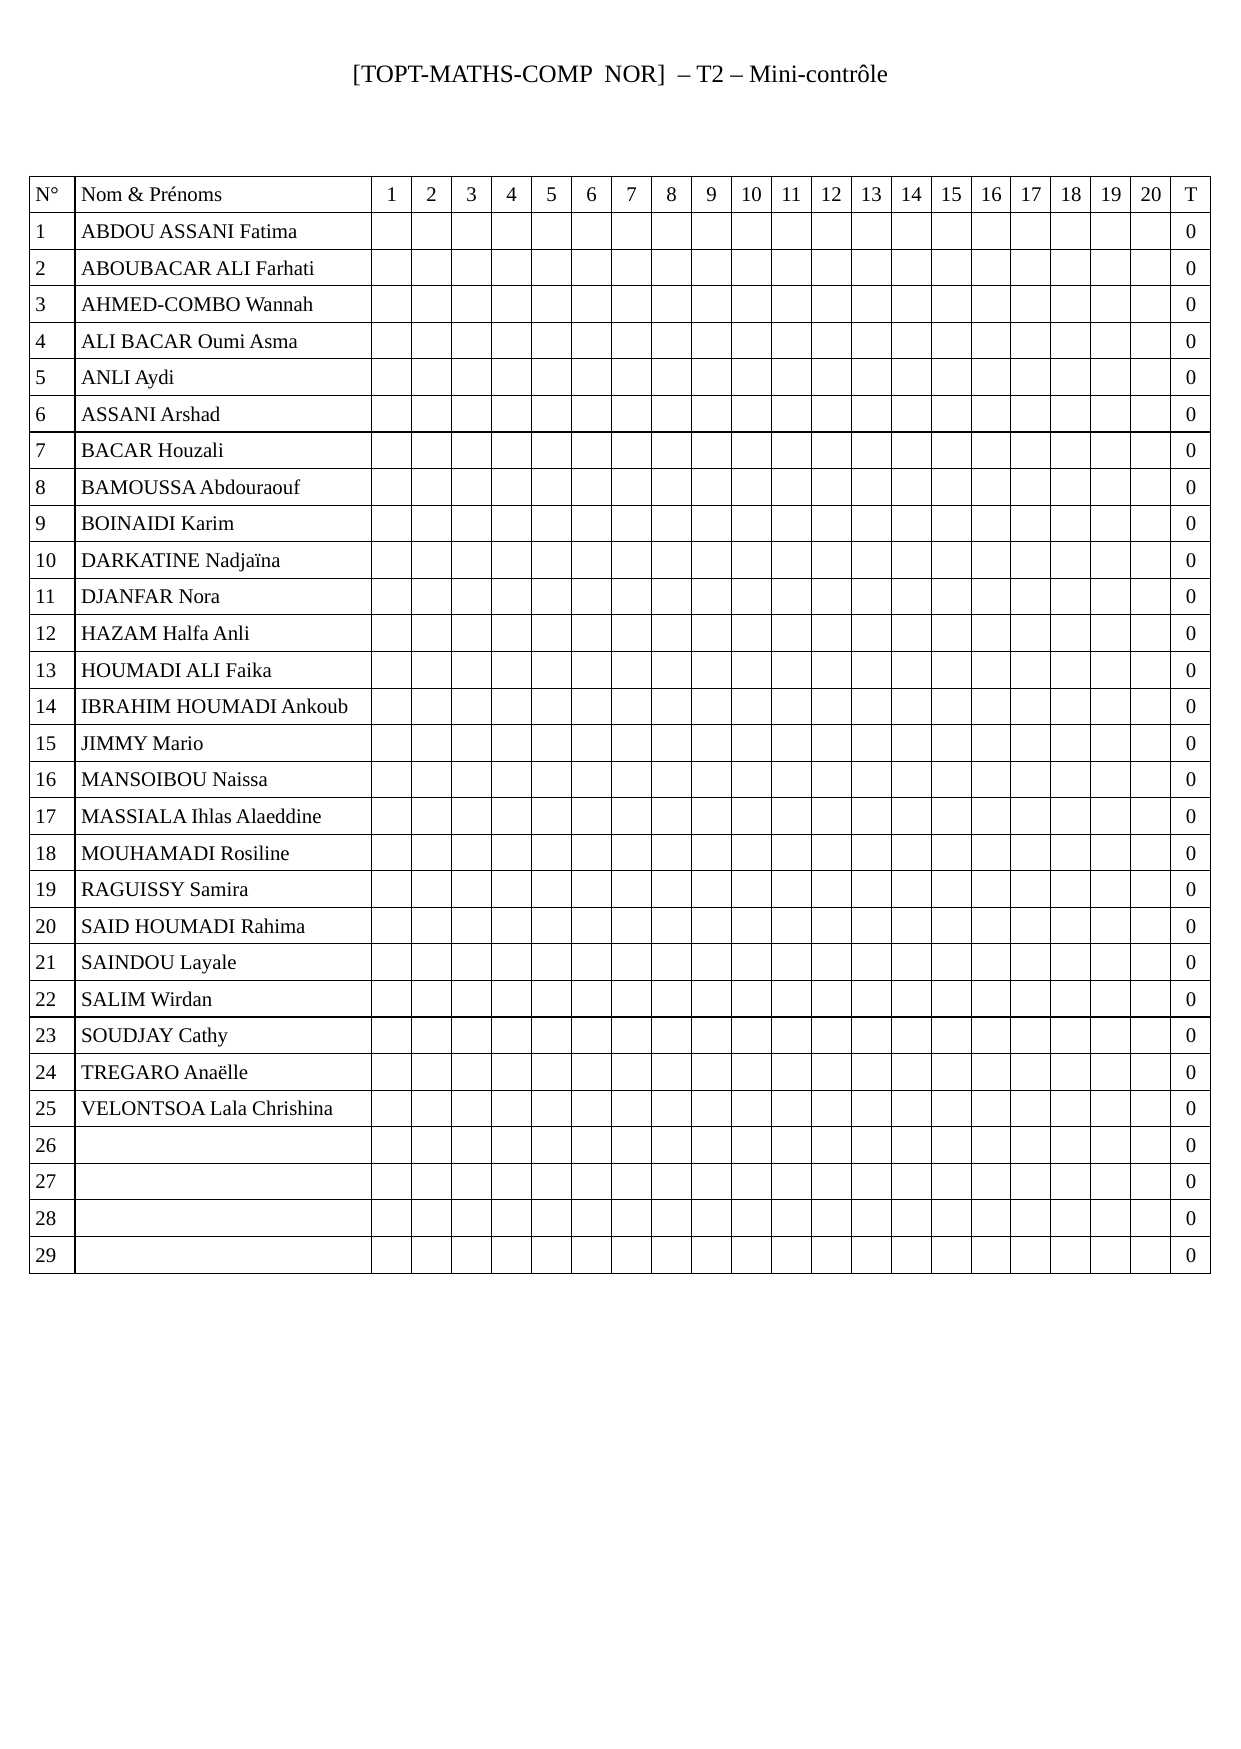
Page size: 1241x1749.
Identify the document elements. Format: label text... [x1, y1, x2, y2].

table_cell [532, 1018, 571, 1053]
table_cell [532, 1164, 571, 1199]
table_cell 1 [30, 213, 74, 249]
table_cell SAINDOU Layale [76, 944, 371, 980]
table_cell [1011, 908, 1050, 943]
table_cell [1131, 615, 1170, 651]
table_cell [1051, 1200, 1090, 1236]
table_cell [772, 1237, 811, 1272]
table_cell [1051, 1237, 1090, 1272]
table_cell [1051, 433, 1090, 468]
table_header 19 [1091, 177, 1130, 212]
table_cell [492, 542, 531, 578]
table_cell [772, 835, 811, 870]
table_cell [852, 944, 891, 980]
table_cell 23 [30, 1018, 74, 1053]
table_cell [1131, 286, 1170, 322]
table_cell [1131, 725, 1170, 761]
table_cell [532, 615, 571, 651]
table_cell [452, 1237, 491, 1272]
table_cell [892, 1164, 931, 1199]
table_cell [972, 762, 1010, 797]
table_cell 11 [30, 579, 74, 614]
table_cell 0 [1171, 286, 1210, 322]
table_cell [972, 725, 1010, 761]
table_cell [412, 1200, 451, 1236]
table_cell [892, 396, 931, 431]
table_cell 2 [30, 250, 74, 285]
table_cell [412, 579, 451, 614]
table_cell [1011, 323, 1050, 358]
table_cell [652, 944, 691, 980]
table_cell [892, 213, 931, 249]
table_cell [732, 689, 771, 724]
table_cell [772, 1054, 811, 1089]
table_cell [452, 725, 491, 761]
table_cell 0 [1171, 1018, 1210, 1053]
table_cell [372, 1127, 411, 1163]
table_cell [812, 725, 851, 761]
table_cell [372, 433, 411, 468]
table_cell [612, 1164, 651, 1199]
table_cell [652, 1091, 691, 1126]
table_cell [772, 469, 811, 504]
table_cell [692, 323, 731, 358]
table_cell ABDOU ASSANI Fatima [76, 213, 371, 249]
table_cell [932, 615, 971, 651]
table_cell [1091, 725, 1130, 761]
table_cell [652, 433, 691, 468]
table_cell [1011, 359, 1050, 395]
table_cell 9 [30, 506, 74, 541]
table_cell [852, 1054, 891, 1089]
table_cell [812, 835, 851, 870]
table_cell [372, 615, 411, 651]
table_cell [692, 615, 731, 651]
table_cell [532, 798, 571, 834]
table_cell [892, 652, 931, 687]
table_cell 0 [1171, 1127, 1210, 1163]
table_cell [412, 1237, 451, 1272]
table_cell [652, 213, 691, 249]
table_cell [892, 579, 931, 614]
table_cell [1091, 213, 1130, 249]
table_cell 0 [1171, 213, 1210, 249]
table_cell [932, 725, 971, 761]
table_cell [412, 689, 451, 724]
table_cell [892, 762, 931, 797]
table_cell [972, 506, 1010, 541]
table_cell [692, 1091, 731, 1126]
table_cell [812, 908, 851, 943]
table_cell [812, 323, 851, 358]
table_cell [532, 1091, 571, 1126]
table_cell [372, 506, 411, 541]
table_cell [732, 1200, 771, 1236]
table_cell [772, 323, 811, 358]
table_cell [492, 506, 531, 541]
table_cell [492, 1164, 531, 1199]
table_header 14 [892, 177, 931, 212]
table_cell [692, 1200, 731, 1236]
table_cell [1091, 250, 1130, 285]
table_cell [1131, 250, 1170, 285]
table_cell [692, 396, 731, 431]
table_cell [692, 835, 731, 870]
table_header 4 [492, 177, 531, 212]
table_cell [892, 944, 931, 980]
table_cell [772, 286, 811, 322]
table_cell [932, 835, 971, 870]
table_cell [412, 762, 451, 797]
table_cell [452, 1091, 491, 1126]
table_cell [812, 944, 851, 980]
table_cell [1091, 835, 1130, 870]
table_cell [932, 871, 971, 907]
table_cell [612, 798, 651, 834]
table_cell [652, 542, 691, 578]
table_header 12 [812, 177, 851, 212]
table_cell [692, 944, 731, 980]
table_cell [692, 286, 731, 322]
table_cell [1091, 1091, 1130, 1126]
table_cell [1011, 652, 1050, 687]
table_cell [812, 286, 851, 322]
table_cell 0 [1171, 1237, 1210, 1272]
table_cell [1011, 1091, 1050, 1126]
table_cell [652, 1237, 691, 1272]
table_cell [652, 250, 691, 285]
table_cell [412, 871, 451, 907]
table_cell [572, 250, 611, 285]
table_cell [532, 542, 571, 578]
table_cell [612, 579, 651, 614]
table_cell [972, 286, 1010, 322]
table_cell [612, 762, 651, 797]
table_cell [932, 1127, 971, 1163]
table_cell ANLI Aydi [76, 359, 371, 395]
table_cell 13 [30, 652, 74, 687]
table_cell [1091, 871, 1130, 907]
table_cell [692, 871, 731, 907]
table_cell [732, 725, 771, 761]
table_cell [612, 871, 651, 907]
table_cell [732, 250, 771, 285]
table_cell [1131, 579, 1170, 614]
table_cell [932, 506, 971, 541]
table_cell [1051, 944, 1090, 980]
table_header Nom & Prénoms [76, 177, 371, 212]
table_cell [732, 286, 771, 322]
table_cell [452, 908, 491, 943]
table_cell [1011, 286, 1050, 322]
table_cell [812, 542, 851, 578]
table_cell [572, 1091, 611, 1126]
table_cell [892, 250, 931, 285]
table_cell SOUDJAY Cathy [76, 1018, 371, 1053]
table_cell [532, 469, 571, 504]
table_cell [452, 469, 491, 504]
table_cell [772, 798, 811, 834]
table_cell [452, 1200, 491, 1236]
table_cell [1011, 762, 1050, 797]
table_cell [1011, 798, 1050, 834]
table_cell [852, 213, 891, 249]
table_cell [932, 396, 971, 431]
table_cell [692, 652, 731, 687]
table_cell 0 [1171, 433, 1210, 468]
table_cell [572, 1164, 611, 1199]
table_cell [1131, 1091, 1170, 1126]
table_cell [612, 359, 651, 395]
table_cell [492, 286, 531, 322]
table_cell [372, 579, 411, 614]
table_cell [1011, 433, 1050, 468]
table_cell [1131, 359, 1170, 395]
table_cell 0 [1171, 396, 1210, 431]
table_cell [772, 542, 811, 578]
table_cell [612, 835, 651, 870]
table_cell [1091, 542, 1130, 578]
table_cell [1011, 981, 1050, 1016]
table_cell [412, 615, 451, 651]
table_cell [372, 981, 411, 1016]
table_cell [932, 1237, 971, 1272]
table_cell [412, 944, 451, 980]
table_cell [1091, 286, 1130, 322]
table_header 16 [972, 177, 1010, 212]
table_cell [452, 1127, 491, 1163]
table_cell [852, 835, 891, 870]
table_cell [1051, 323, 1090, 358]
table_cell BAMOUSSA Abdouraouf [76, 469, 371, 504]
table_cell [852, 652, 891, 687]
table_cell [812, 798, 851, 834]
table_cell [1131, 1054, 1170, 1089]
table_cell [732, 433, 771, 468]
table_cell 21 [30, 944, 74, 980]
table_cell HOUMADI ALI Faika [76, 652, 371, 687]
table_cell [1131, 652, 1170, 687]
table_cell [812, 506, 851, 541]
table_cell [492, 359, 531, 395]
table_cell [852, 871, 891, 907]
table_cell [492, 798, 531, 834]
table_cell [572, 323, 611, 358]
table_cell 16 [30, 762, 74, 797]
table_cell [412, 396, 451, 431]
table_cell 17 [30, 798, 74, 834]
table_cell [372, 1091, 411, 1126]
table_cell [692, 1127, 731, 1163]
table_cell [732, 1127, 771, 1163]
table_cell [932, 981, 971, 1016]
table_cell [492, 908, 531, 943]
table_cell [732, 944, 771, 980]
table_cell [652, 981, 691, 1016]
table_cell [732, 1164, 771, 1199]
table_cell [972, 1018, 1010, 1053]
table_cell [492, 1091, 531, 1126]
table_cell [1051, 871, 1090, 907]
table_cell [812, 1054, 851, 1089]
table_cell [532, 506, 571, 541]
table_cell [76, 1127, 371, 1163]
table_cell [412, 250, 451, 285]
table_cell SAID HOUMADI Rahima [76, 908, 371, 943]
table_cell [812, 469, 851, 504]
table_cell [1131, 871, 1170, 907]
table_cell [692, 579, 731, 614]
table_cell [372, 542, 411, 578]
table_cell [812, 1091, 851, 1126]
table_cell [972, 835, 1010, 870]
table_cell MANSOIBOU Naissa [76, 762, 371, 797]
table_cell [572, 1018, 611, 1053]
table_cell [612, 396, 651, 431]
table_cell [1051, 213, 1090, 249]
table_cell [452, 396, 491, 431]
table_cell [812, 433, 851, 468]
table_cell [812, 213, 851, 249]
table_cell [612, 981, 651, 1016]
table_cell [692, 1054, 731, 1089]
table_cell [1131, 908, 1170, 943]
table_cell [972, 1237, 1010, 1272]
table_cell [812, 359, 851, 395]
table_cell [852, 725, 891, 761]
table_cell [1131, 981, 1170, 1016]
table_cell [412, 542, 451, 578]
table_cell [492, 469, 531, 504]
table_cell 0 [1171, 652, 1210, 687]
table_cell [1091, 396, 1130, 431]
table_header T [1171, 177, 1210, 212]
table_cell [1011, 506, 1050, 541]
table_cell [852, 1164, 891, 1199]
table_cell [692, 542, 731, 578]
table_cell [492, 323, 531, 358]
table_cell [732, 1018, 771, 1053]
table_cell [732, 908, 771, 943]
table_cell [652, 908, 691, 943]
table_cell [732, 652, 771, 687]
table_cell [612, 469, 651, 504]
table_cell [372, 396, 411, 431]
table_cell [452, 871, 491, 907]
table_cell [772, 871, 811, 907]
table_cell [612, 1237, 651, 1272]
table_cell [452, 213, 491, 249]
table_cell [1051, 1054, 1090, 1089]
table_cell [532, 1054, 571, 1089]
table_header 11 [772, 177, 811, 212]
table_cell [972, 981, 1010, 1016]
table_cell [652, 1054, 691, 1089]
table_cell [812, 615, 851, 651]
table_cell [1051, 579, 1090, 614]
table_cell [372, 1018, 411, 1053]
table_cell [732, 1237, 771, 1272]
table_cell [1011, 213, 1050, 249]
table_cell [652, 615, 691, 651]
table_cell [972, 213, 1010, 249]
table_cell [372, 725, 411, 761]
table_cell [932, 286, 971, 322]
table_cell 12 [30, 615, 74, 651]
table_cell [372, 286, 411, 322]
table_cell [412, 286, 451, 322]
table_cell 0 [1171, 689, 1210, 724]
table_cell [932, 652, 971, 687]
table_cell [572, 359, 611, 395]
table_cell [372, 1164, 411, 1199]
table_cell [692, 981, 731, 1016]
table_cell [892, 433, 931, 468]
table_cell [972, 359, 1010, 395]
table_cell [932, 798, 971, 834]
table_header 6 [572, 177, 611, 212]
table_cell [1131, 1127, 1170, 1163]
table_cell [532, 250, 571, 285]
table_cell [692, 359, 731, 395]
table_cell [1051, 1127, 1090, 1163]
table_cell [412, 652, 451, 687]
table_cell [372, 469, 411, 504]
table_cell [1051, 652, 1090, 687]
table_cell [732, 871, 771, 907]
table_cell 0 [1171, 981, 1210, 1016]
table_cell [852, 908, 891, 943]
table_cell [692, 762, 731, 797]
table_cell 0 [1171, 1200, 1210, 1236]
table_cell [492, 1237, 531, 1272]
table_cell [612, 908, 651, 943]
table_cell [852, 798, 891, 834]
table_cell 0 [1171, 542, 1210, 578]
table_cell [492, 579, 531, 614]
table_cell [1131, 433, 1170, 468]
table_cell [532, 359, 571, 395]
table_cell ALI BACAR Oumi Asma [76, 323, 371, 358]
table_cell [652, 396, 691, 431]
table_cell [932, 213, 971, 249]
table_cell [1011, 1054, 1050, 1089]
table_cell [892, 286, 931, 322]
table_cell [852, 542, 891, 578]
table_cell [972, 871, 1010, 907]
table_cell [852, 1127, 891, 1163]
table_cell [652, 506, 691, 541]
table_cell [652, 286, 691, 322]
table_cell [612, 689, 651, 724]
table_cell [892, 1091, 931, 1126]
table_cell [1051, 981, 1090, 1016]
table_cell [772, 944, 811, 980]
table_cell JIMMY Mario [76, 725, 371, 761]
table_cell [532, 323, 571, 358]
table_cell [732, 542, 771, 578]
table_cell [852, 323, 891, 358]
table_cell [1131, 542, 1170, 578]
table_cell [932, 762, 971, 797]
table_cell [1091, 469, 1130, 504]
table_cell [1011, 944, 1050, 980]
table_cell [1011, 1018, 1050, 1053]
table_cell [1131, 689, 1170, 724]
table_cell [372, 871, 411, 907]
table_cell ABOUBACAR ALI Farhati [76, 250, 371, 285]
table_cell [972, 250, 1010, 285]
table_cell 0 [1171, 762, 1210, 797]
table_cell [1051, 286, 1090, 322]
table_cell [1091, 579, 1130, 614]
table_cell 15 [30, 725, 74, 761]
table_cell [1051, 835, 1090, 870]
table_cell [1091, 323, 1130, 358]
table_cell [1131, 1237, 1170, 1272]
table_cell [572, 433, 611, 468]
table_cell [972, 1164, 1010, 1199]
table_cell BOINAIDI Karim [76, 506, 371, 541]
table_cell [1091, 506, 1130, 541]
table_header 9 [692, 177, 731, 212]
table_cell [692, 908, 731, 943]
table_cell [1011, 579, 1050, 614]
table_cell 4 [30, 323, 74, 358]
table_cell RAGUISSY Samira [76, 871, 371, 907]
table_cell [692, 798, 731, 834]
table_cell [972, 1127, 1010, 1163]
table_cell [652, 1164, 691, 1199]
table_cell [1051, 359, 1090, 395]
table_cell [892, 615, 931, 651]
table_cell [492, 615, 531, 651]
table_cell [572, 981, 611, 1016]
table_cell [932, 469, 971, 504]
table_cell [1051, 506, 1090, 541]
table_cell [892, 1237, 931, 1272]
table_cell [612, 213, 651, 249]
table_cell [452, 250, 491, 285]
table_cell [812, 689, 851, 724]
table_cell [812, 250, 851, 285]
table_cell [372, 762, 411, 797]
table_cell [652, 725, 691, 761]
table_cell [412, 323, 451, 358]
table_cell [732, 506, 771, 541]
table_cell [492, 689, 531, 724]
table_cell [1011, 469, 1050, 504]
table_cell [892, 1200, 931, 1236]
table_cell [972, 542, 1010, 578]
table_cell [892, 469, 931, 504]
table_cell [772, 1091, 811, 1126]
table_cell [372, 798, 411, 834]
table_cell [612, 1018, 651, 1053]
table_cell [1131, 835, 1170, 870]
table_cell [972, 798, 1010, 834]
table_cell [692, 433, 731, 468]
table_header 17 [1011, 177, 1050, 212]
table_cell [772, 1127, 811, 1163]
table_cell [852, 1237, 891, 1272]
table_cell 22 [30, 981, 74, 1016]
table_cell [732, 469, 771, 504]
table_cell [1051, 762, 1090, 797]
table_cell [492, 981, 531, 1016]
table_cell [932, 433, 971, 468]
table_cell [452, 689, 491, 724]
table_cell 14 [30, 689, 74, 724]
table_cell [1091, 652, 1130, 687]
table_cell [732, 762, 771, 797]
table_cell [612, 1127, 651, 1163]
table_cell [412, 469, 451, 504]
table_cell [652, 323, 691, 358]
table_cell BACAR Houzali [76, 433, 371, 468]
table_cell [852, 506, 891, 541]
table_cell [412, 725, 451, 761]
table_cell [372, 250, 411, 285]
table_cell [492, 213, 531, 249]
table_cell VELONTSOA Lala Chrishina [76, 1091, 371, 1126]
table_cell [812, 1200, 851, 1236]
table_cell [692, 1237, 731, 1272]
table_cell [1051, 689, 1090, 724]
table_cell [572, 652, 611, 687]
table_cell [852, 762, 891, 797]
table_cell [892, 359, 931, 395]
table_cell [372, 908, 411, 943]
table_cell 28 [30, 1200, 74, 1236]
table_cell DJANFAR Nora [76, 579, 371, 614]
table_cell [1131, 506, 1170, 541]
table_cell [452, 359, 491, 395]
table_cell [1051, 1091, 1090, 1126]
table_cell [732, 579, 771, 614]
table_cell [972, 323, 1010, 358]
table_cell [812, 1164, 851, 1199]
table_cell [492, 396, 531, 431]
table_cell [972, 652, 1010, 687]
table_cell 0 [1171, 835, 1210, 870]
table_cell [892, 1018, 931, 1053]
table_cell [572, 506, 611, 541]
table_cell [612, 725, 651, 761]
table_cell [492, 725, 531, 761]
table_cell IBRAHIM HOUMADI Ankoub [76, 689, 371, 724]
table_cell [972, 1091, 1010, 1126]
table_cell [412, 1091, 451, 1126]
table_cell [932, 1091, 971, 1126]
table_cell [812, 396, 851, 431]
table_cell [652, 689, 691, 724]
table_cell [572, 469, 611, 504]
table_cell [532, 286, 571, 322]
table_cell [532, 213, 571, 249]
table_cell [612, 250, 651, 285]
table_cell [932, 1200, 971, 1236]
table_cell TREGARO Anaëlle [76, 1054, 371, 1089]
table_cell [1051, 469, 1090, 504]
table_cell [372, 1237, 411, 1272]
table_cell [492, 1127, 531, 1163]
table_cell [852, 1091, 891, 1126]
table_cell [612, 1091, 651, 1126]
table_cell [612, 433, 651, 468]
table_cell [492, 871, 531, 907]
table_cell HAZAM Halfa Anli [76, 615, 371, 651]
table_cell SALIM Wirdan [76, 981, 371, 1016]
table_cell [932, 1164, 971, 1199]
table_cell [812, 1018, 851, 1053]
table_cell [1051, 250, 1090, 285]
table_cell [532, 944, 571, 980]
table_cell [612, 944, 651, 980]
table_cell [532, 689, 571, 724]
table_cell [372, 1054, 411, 1089]
table_cell [1091, 1018, 1130, 1053]
table_cell [452, 762, 491, 797]
table_cell 0 [1171, 579, 1210, 614]
table_cell [492, 944, 531, 980]
table_cell [852, 1018, 891, 1053]
table_cell [732, 1091, 771, 1126]
table_cell [1131, 213, 1170, 249]
table_cell [1011, 1164, 1050, 1199]
table_header 2 [412, 177, 451, 212]
table_cell [1051, 798, 1090, 834]
table_cell [972, 944, 1010, 980]
table_cell [892, 981, 931, 1016]
table_cell [972, 689, 1010, 724]
table_cell [492, 433, 531, 468]
table_cell [372, 323, 411, 358]
table_cell [76, 1200, 371, 1236]
table_cell 0 [1171, 250, 1210, 285]
table_cell [692, 469, 731, 504]
table_cell [972, 615, 1010, 651]
table_header 7 [612, 177, 651, 212]
table_cell [532, 908, 571, 943]
table_cell [492, 835, 531, 870]
table_cell [412, 908, 451, 943]
table_cell [532, 396, 571, 431]
table_cell [732, 213, 771, 249]
table_cell [732, 835, 771, 870]
table_header 3 [452, 177, 491, 212]
table_cell [932, 250, 971, 285]
table_cell [772, 250, 811, 285]
table_cell [1131, 1018, 1170, 1053]
table_cell 7 [30, 433, 74, 468]
table_cell 29 [30, 1237, 74, 1272]
table_cell [572, 1237, 611, 1272]
table_cell [1091, 1127, 1130, 1163]
table_cell [972, 469, 1010, 504]
table_cell [1051, 1164, 1090, 1199]
table_cell [412, 1018, 451, 1053]
table_header N° [30, 177, 74, 212]
table_cell [1051, 725, 1090, 761]
table_cell [732, 798, 771, 834]
table_cell [652, 359, 691, 395]
table_cell [612, 1200, 651, 1236]
table_cell [812, 1237, 851, 1272]
table_cell [852, 615, 891, 651]
table_cell [492, 1054, 531, 1089]
table_cell [812, 1127, 851, 1163]
table_cell [772, 359, 811, 395]
table_cell [412, 359, 451, 395]
table_cell [532, 835, 571, 870]
table_cell [1011, 542, 1050, 578]
table_cell [692, 1018, 731, 1053]
table_cell [532, 579, 571, 614]
table_cell [1091, 615, 1130, 651]
table_cell [1131, 323, 1170, 358]
table_cell [372, 689, 411, 724]
table_cell [892, 1127, 931, 1163]
table_cell [932, 1018, 971, 1053]
table_cell [1051, 908, 1090, 943]
table_cell [572, 944, 611, 980]
table_cell [372, 1200, 411, 1236]
table_cell [1131, 1200, 1170, 1236]
table_cell [772, 1018, 811, 1053]
table_cell [532, 433, 571, 468]
table_cell [372, 652, 411, 687]
table_cell [76, 1237, 371, 1272]
table_cell [1131, 469, 1170, 504]
table_cell [1131, 396, 1170, 431]
table_cell [732, 981, 771, 1016]
table_cell 8 [30, 469, 74, 504]
table_cell [852, 359, 891, 395]
table_cell [812, 652, 851, 687]
table_cell 27 [30, 1164, 74, 1199]
table_cell [652, 652, 691, 687]
table_cell [932, 542, 971, 578]
table_cell [412, 1054, 451, 1089]
table_cell [412, 506, 451, 541]
table_cell [852, 250, 891, 285]
table_cell [1011, 615, 1050, 651]
table_cell 5 [30, 359, 74, 395]
table_cell [772, 213, 811, 249]
table_header 18 [1051, 177, 1090, 212]
table_cell [452, 286, 491, 322]
table_cell [1051, 396, 1090, 431]
table_cell [852, 579, 891, 614]
table_cell [972, 579, 1010, 614]
table_cell [372, 944, 411, 980]
table_cell [412, 433, 451, 468]
table_header 8 [652, 177, 691, 212]
table_cell [1131, 762, 1170, 797]
table_cell [372, 213, 411, 249]
table_cell [772, 579, 811, 614]
table_cell [1051, 542, 1090, 578]
table_cell [1011, 396, 1050, 431]
table_cell [452, 835, 491, 870]
table_cell [532, 1237, 571, 1272]
table_cell ASSANI Arshad [76, 396, 371, 431]
table_cell AHMED-COMBO Wannah [76, 286, 371, 322]
table_cell MOUHAMADI Rosiline [76, 835, 371, 870]
table_cell [572, 1054, 611, 1089]
table_cell [932, 579, 971, 614]
table_cell [692, 213, 731, 249]
table_cell [492, 250, 531, 285]
table_header 10 [732, 177, 771, 212]
table_cell [572, 213, 611, 249]
table_cell [732, 396, 771, 431]
table_cell [772, 725, 811, 761]
table_cell [692, 725, 731, 761]
table_cell [652, 1018, 691, 1053]
table_cell [572, 725, 611, 761]
table_cell [412, 213, 451, 249]
table_cell [932, 1054, 971, 1089]
table_cell [1091, 1164, 1130, 1199]
table_cell [572, 579, 611, 614]
table_cell 3 [30, 286, 74, 322]
table_header 15 [932, 177, 971, 212]
table_cell [572, 286, 611, 322]
table_cell [652, 871, 691, 907]
table_cell [772, 433, 811, 468]
table_cell [652, 1200, 691, 1236]
table_cell [412, 835, 451, 870]
table_cell [372, 359, 411, 395]
table_cell [892, 542, 931, 578]
table_cell [652, 1127, 691, 1163]
table_cell [892, 908, 931, 943]
table_cell [492, 762, 531, 797]
table_cell [452, 944, 491, 980]
table_cell 0 [1171, 725, 1210, 761]
table_cell [532, 981, 571, 1016]
table_cell [812, 762, 851, 797]
table_cell [972, 1054, 1010, 1089]
table_cell [1011, 871, 1050, 907]
table_cell [1011, 1200, 1050, 1236]
table_header 13 [852, 177, 891, 212]
table_cell [1011, 1127, 1050, 1163]
table_cell [572, 542, 611, 578]
table_cell [1091, 798, 1130, 834]
table_cell [852, 286, 891, 322]
table_cell [1011, 250, 1050, 285]
table_cell 0 [1171, 1164, 1210, 1199]
table_cell [732, 1054, 771, 1089]
table_cell [652, 762, 691, 797]
table_cell [892, 1054, 931, 1089]
table_cell [1091, 981, 1130, 1016]
table_cell [772, 1200, 811, 1236]
table_cell [772, 396, 811, 431]
table_cell [892, 323, 931, 358]
table_cell [572, 1127, 611, 1163]
table_cell 0 [1171, 323, 1210, 358]
table_cell [492, 652, 531, 687]
table_cell [1051, 1018, 1090, 1053]
table_cell [532, 871, 571, 907]
table_cell [852, 469, 891, 504]
table_cell [612, 542, 651, 578]
table_cell [532, 762, 571, 797]
table_cell 0 [1171, 871, 1210, 907]
table_cell [772, 981, 811, 1016]
table_cell [572, 908, 611, 943]
table_cell 0 [1171, 615, 1210, 651]
table_cell [772, 689, 811, 724]
table_cell [1091, 1054, 1130, 1089]
table_cell [1091, 944, 1130, 980]
table_cell [932, 359, 971, 395]
table_cell [452, 542, 491, 578]
table_cell [572, 1200, 611, 1236]
table_cell [572, 835, 611, 870]
table_cell [812, 871, 851, 907]
table_cell [772, 615, 811, 651]
table_cell [412, 1127, 451, 1163]
table_cell [452, 323, 491, 358]
table_cell [572, 615, 611, 651]
table_cell [652, 469, 691, 504]
table_cell [452, 1164, 491, 1199]
table_cell 6 [30, 396, 74, 431]
table_cell [652, 798, 691, 834]
table_cell [772, 1164, 811, 1199]
table_cell [852, 396, 891, 431]
table_cell [1011, 835, 1050, 870]
table_cell [412, 981, 451, 1016]
table_cell [772, 652, 811, 687]
table_cell 0 [1171, 506, 1210, 541]
table_header 1 [372, 177, 411, 212]
table_cell 0 [1171, 359, 1210, 395]
table_cell [652, 835, 691, 870]
table_cell [452, 1018, 491, 1053]
table_cell [652, 579, 691, 614]
table_cell 0 [1171, 469, 1210, 504]
table_cell [852, 981, 891, 1016]
table_cell [772, 762, 811, 797]
table_cell DARKATINE Nadjaïna [76, 542, 371, 578]
table_cell 26 [30, 1127, 74, 1163]
table_cell [892, 835, 931, 870]
table_cell [972, 433, 1010, 468]
table_cell [372, 835, 411, 870]
table_cell [612, 286, 651, 322]
table_cell [1091, 689, 1130, 724]
table_cell [1131, 1164, 1170, 1199]
table_cell [692, 250, 731, 285]
table_cell [1011, 725, 1050, 761]
table_cell [412, 798, 451, 834]
table_cell [892, 798, 931, 834]
table_cell 0 [1171, 944, 1210, 980]
table_cell [852, 1200, 891, 1236]
table_cell [692, 1164, 731, 1199]
table_cell [812, 579, 851, 614]
table_cell [1091, 433, 1130, 468]
table_cell [492, 1200, 531, 1236]
table_cell [812, 981, 851, 1016]
table_cell 0 [1171, 1054, 1210, 1089]
table_cell [852, 689, 891, 724]
table_cell [772, 506, 811, 541]
table_cell [532, 1200, 571, 1236]
table_cell [772, 908, 811, 943]
table_cell MASSIALA Ihlas Alaeddine [76, 798, 371, 834]
table_cell 0 [1171, 798, 1210, 834]
table_cell 19 [30, 871, 74, 907]
table_cell [932, 944, 971, 980]
table_cell [692, 689, 731, 724]
table_cell [732, 615, 771, 651]
table_cell 18 [30, 835, 74, 870]
table_cell [572, 396, 611, 431]
table_header 20 [1131, 177, 1170, 212]
table_cell [892, 689, 931, 724]
table_cell [892, 871, 931, 907]
table_cell [972, 396, 1010, 431]
table_cell [892, 725, 931, 761]
table_cell [1091, 359, 1130, 395]
table_cell [572, 689, 611, 724]
table_cell [932, 323, 971, 358]
table_cell [972, 1200, 1010, 1236]
table_cell [492, 1018, 531, 1053]
table_cell [452, 652, 491, 687]
table_cell [732, 323, 771, 358]
table_cell [732, 359, 771, 395]
table_cell [532, 652, 571, 687]
table_cell [932, 689, 971, 724]
table_cell [612, 506, 651, 541]
table_cell [452, 506, 491, 541]
table_cell [452, 615, 491, 651]
table_cell [972, 908, 1010, 943]
table_cell [1091, 762, 1130, 797]
table_cell [1091, 1237, 1130, 1272]
table_cell [1091, 1200, 1130, 1236]
table_header 5 [532, 177, 571, 212]
table_cell [532, 1127, 571, 1163]
table_cell [1011, 689, 1050, 724]
table_cell [1131, 798, 1170, 834]
table_cell [532, 725, 571, 761]
table_cell 10 [30, 542, 74, 578]
table_cell [692, 506, 731, 541]
table_cell [412, 1164, 451, 1199]
table_cell 24 [30, 1054, 74, 1089]
table_cell [572, 762, 611, 797]
table_cell [452, 981, 491, 1016]
table_cell [452, 433, 491, 468]
table_cell [452, 1054, 491, 1089]
table_cell [932, 908, 971, 943]
table_cell [1131, 944, 1170, 980]
table_cell [572, 871, 611, 907]
table_cell [76, 1164, 371, 1199]
table_cell [572, 798, 611, 834]
table_cell [452, 798, 491, 834]
table_cell 0 [1171, 1091, 1210, 1126]
table_cell [612, 652, 651, 687]
table_cell [612, 323, 651, 358]
table_cell [892, 506, 931, 541]
table_cell [452, 579, 491, 614]
table_cell 25 [30, 1091, 74, 1126]
table_cell 20 [30, 908, 74, 943]
table_cell [612, 615, 651, 651]
table_cell [612, 1054, 651, 1089]
table_cell 0 [1171, 908, 1210, 943]
table_cell [1051, 615, 1090, 651]
table_cell [1091, 908, 1130, 943]
table_cell [1011, 1237, 1050, 1272]
table_cell [852, 433, 891, 468]
